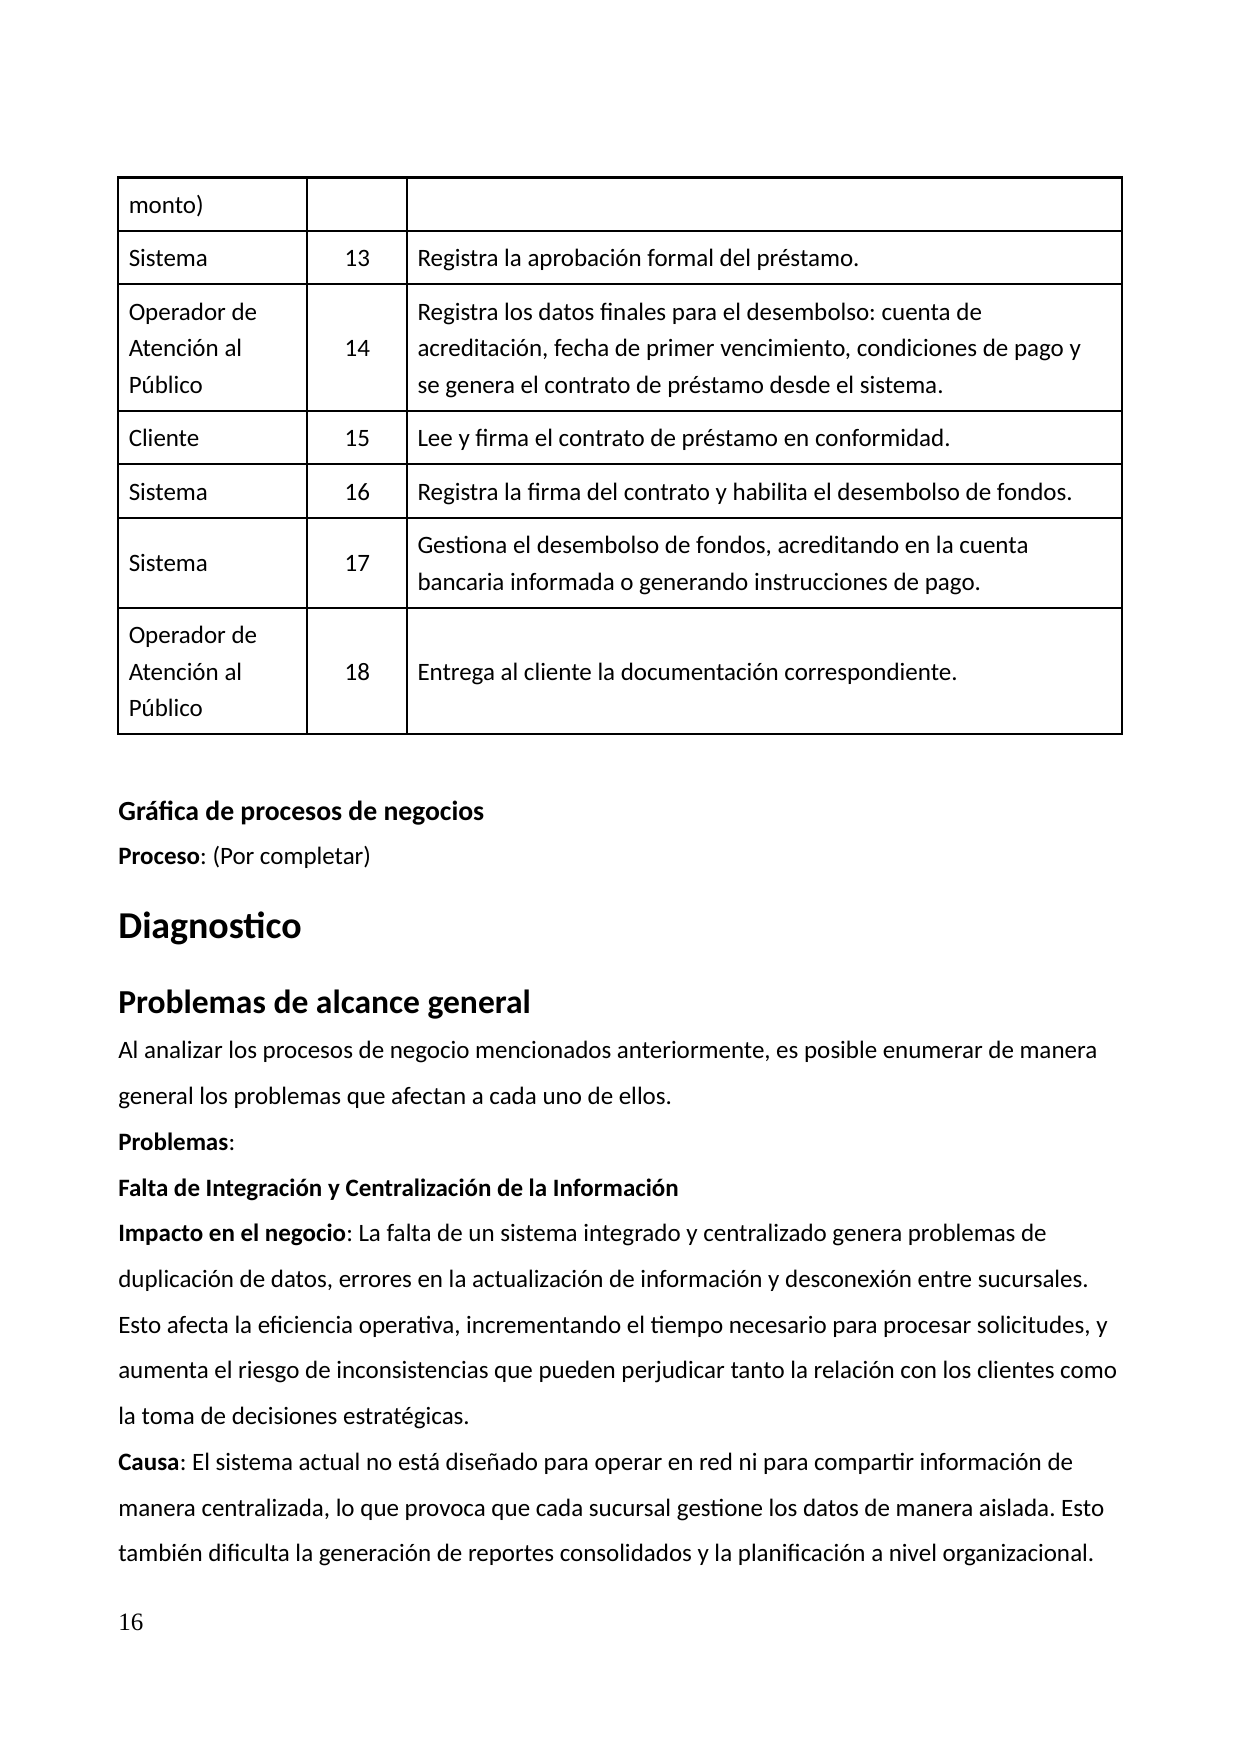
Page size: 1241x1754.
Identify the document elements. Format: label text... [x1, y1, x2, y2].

subtitle Diagnostico [118, 901, 1122, 948]
table_cell [408, 179, 1121, 230]
table_cell 14 [308, 285, 406, 410]
table_cell Sistema [119, 465, 306, 517]
table_cell Lee y firma el contrato de préstamo en conformidad. [408, 412, 1121, 463]
table_cell 15 [308, 412, 406, 463]
table_cell Sistema [119, 232, 306, 283]
table_cell Operador de Atención al Público [119, 285, 306, 410]
table_cell Operador de Atención al Público [119, 609, 306, 733]
table_cell Registra la firma del contrato y habilita el desembolso de fondos. [408, 465, 1121, 517]
table_cell 18 [308, 609, 406, 733]
table_cell 17 [308, 519, 406, 607]
text Al analizar los procesos de negocio mencionados anteriormente, es posible enumerar de manera general los problemas que afectan a cada uno de ellos. Problemas: Falta de Integración y Centralización de la Información Impacto en el negocio: La falta de un sistema integrado y centralizado genera problemas de duplicación de datos, errores en la actualización de información y desconexión entre sucursales. Esto afecta la eficiencia operativa, incrementando el tiempo necesario para procesar solicitudes, y aumenta el riesgo de inconsistencias que pueden perjudicar tanto la relación con los clientes como la toma de decisiones estratégicas. Causa: El sistema actual no está diseñado para operar en red ni para compartir información de manera centralizada, lo que provoca que cada sucursal gestione los datos de manera aislada. Esto también dificulta la generación de reportes consolidados y la planificación a nivel organizacional. [118, 1034, 1122, 1568]
table_cell Gestiona el desembolso de fondos, acreditando en la cuenta bancaria informada o generando instrucciones de pago. [408, 519, 1121, 607]
table_cell Registra la aprobación formal del préstamo. [408, 232, 1121, 283]
table_cell [308, 179, 406, 230]
table_cell Registra los datos finales para el desembolso: cuenta de acreditación, fecha de primer vencimiento, condiciones de pago y se genera el contrato de préstamo desde el sistema. [408, 285, 1121, 410]
table_cell monto) [119, 179, 306, 230]
table_cell Sistema [119, 519, 306, 607]
table_cell 16 [308, 465, 406, 517]
table_cell Entrega al cliente la documentación correspondiente. [408, 609, 1121, 733]
subtitle Gráfica de procesos de negocios [118, 793, 1122, 827]
subtitle Problemas de alcance general [118, 981, 1122, 1022]
text Proceso: (Por completar) [118, 840, 1122, 870]
table_cell Cliente [119, 412, 306, 463]
table_cell 13 [308, 232, 406, 283]
